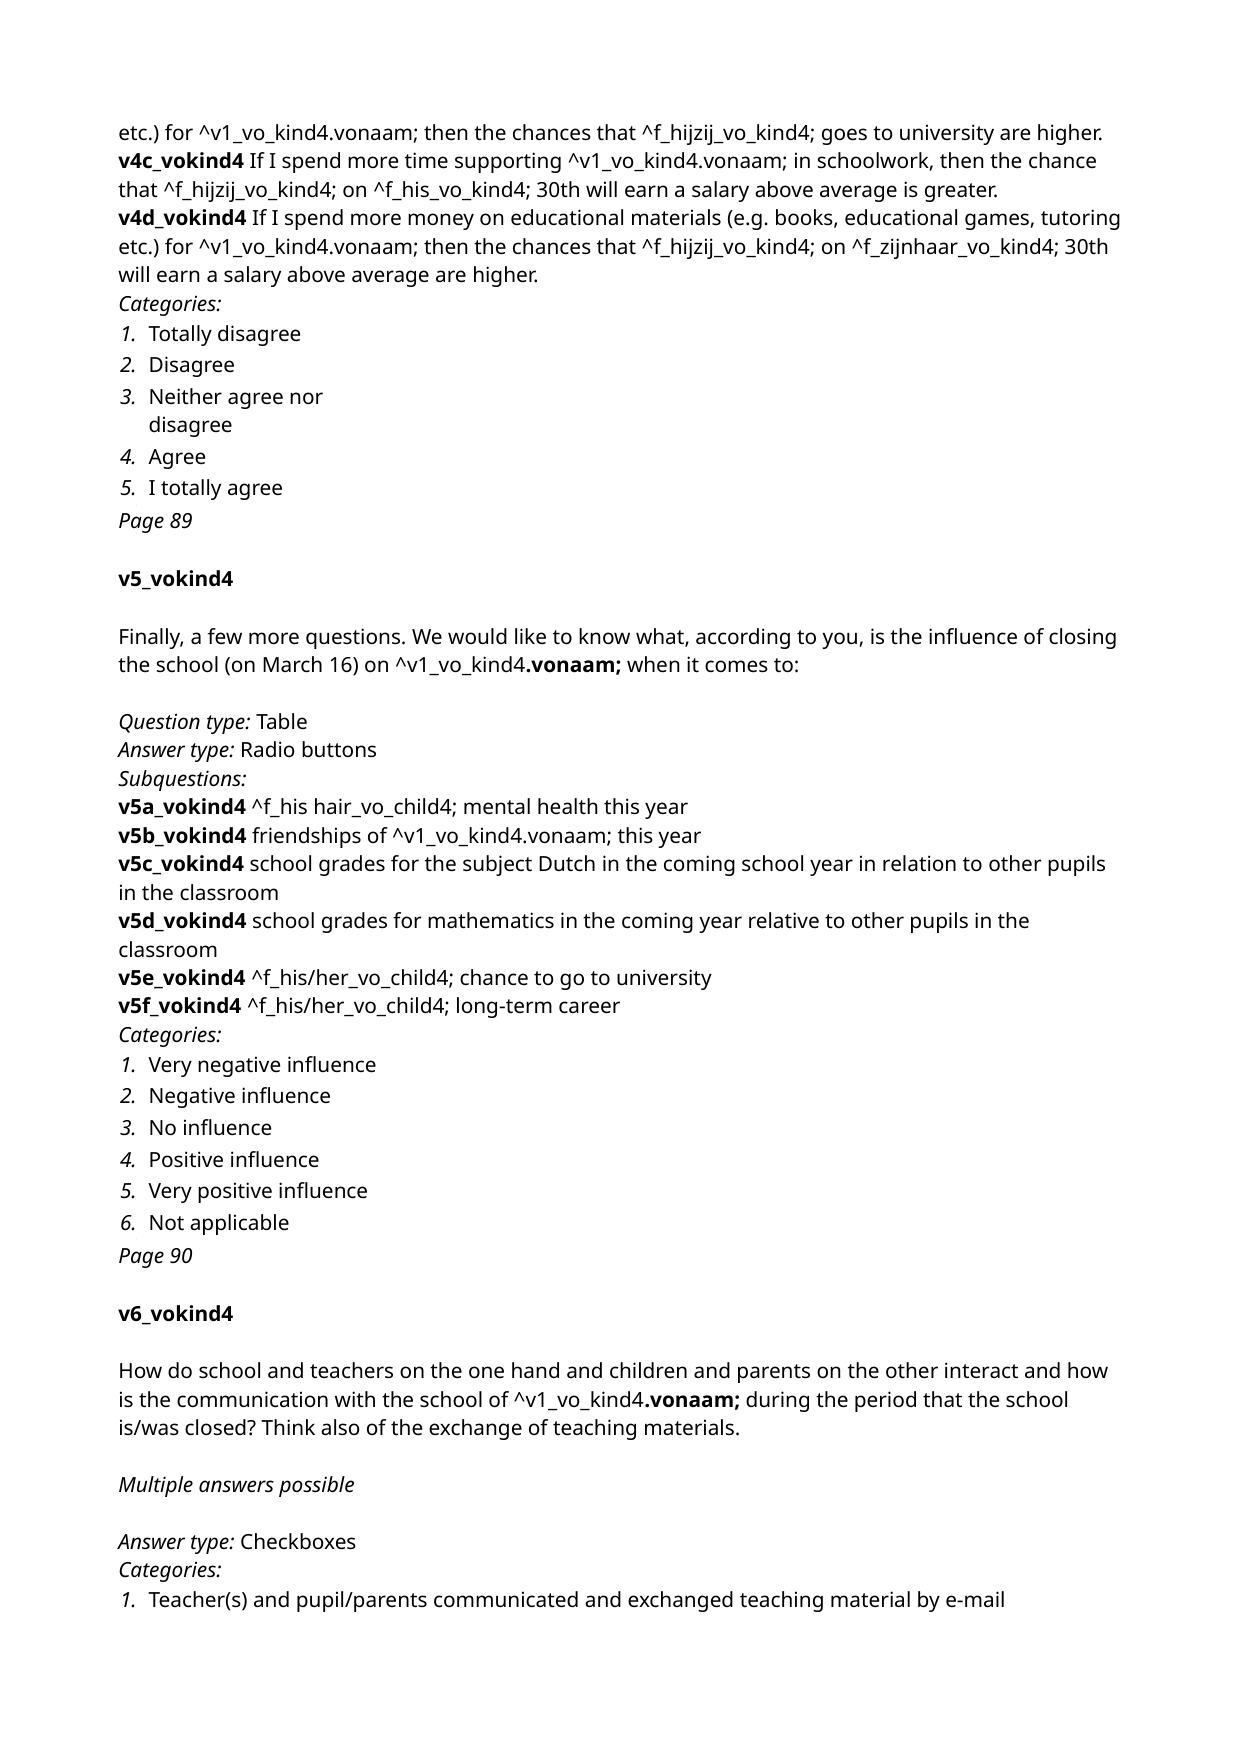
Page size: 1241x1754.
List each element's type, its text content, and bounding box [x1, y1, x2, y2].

table_cell 5. [118, 472, 147, 503]
table_header 1. [118, 1049, 147, 1080]
table_cell Neither agree nor disagree [147, 380, 384, 440]
text Page 89 [118, 507, 1122, 535]
table_cell 3. [118, 1112, 147, 1143]
table_header Teacher(s) and pupil/parents communicated and exchanged teaching material by e-mail [147, 1584, 1093, 1615]
table_cell 5. [118, 1175, 147, 1206]
text Categories: [118, 1555, 1122, 1584]
table_cell 3. [118, 380, 147, 440]
text etc.) for ^v1_vo_kind4.vonaam; then the chances that ^f_hijzij_vo_kind4; goes to university are higher. v4c_vokind4 If I spend more time supporting ^v1_vo_kind4.vonaam; in schoolwork, then the chance that ^f_hijzij_vo_kind4; on ^f_his_vo_kind4; 30th will earn a salary above average is greater. v4d_vokind4 If I spend more money on educational materials (e.g. books, educational games, tutoring etc.) for ^v1_vo_kind4.vonaam; then the chances that ^f_hijzij_vo_kind4; on ^f_zijnhaar_vo_kind4; 30th will earn a salary above average are higher. [118, 118, 1122, 289]
table_cell Agree [147, 440, 384, 472]
text Categories: [118, 1020, 1122, 1048]
text Categories: [118, 289, 1122, 317]
table_cell Not applicable [147, 1206, 394, 1238]
table_cell 4. [118, 1143, 147, 1175]
subtitle v6_vokind4 [118, 1299, 1122, 1327]
table_cell Disagree [147, 349, 384, 380]
text Answer type: Radio buttons [118, 736, 1122, 764]
text Answer type: Checkboxes [118, 1527, 1122, 1555]
table_header 1. [118, 1584, 147, 1615]
table_cell 2. [118, 349, 147, 380]
table_header Totally disagree [147, 317, 384, 349]
table_cell Very positive influence [147, 1175, 394, 1206]
table_header Very negative influence [147, 1049, 394, 1080]
table_cell No influence [147, 1112, 394, 1143]
text How do school and teachers on the one hand and children and parents on the other interact and how is the communication with the school of ^v1_vo_kind4.vonaam; during the period that the school is/was closed? Think also of the exchange of teaching materials. Multiple answers possible [118, 1356, 1122, 1498]
table_cell Negative influence [147, 1080, 394, 1112]
table_cell 6. [118, 1206, 147, 1238]
text Question type: Table [118, 707, 1122, 736]
table_cell Positive influence [147, 1143, 394, 1175]
table_cell 4. [118, 440, 147, 472]
text Page 90 [118, 1241, 1122, 1269]
text Finally, a few more questions. We would like to know what, according to you, is the influence of closing the school (on March 16) on ^v1_vo_kind4.vonaam; when it comes to: [118, 622, 1122, 679]
table_header 1. [118, 317, 147, 349]
subtitle v5_vokind4 [118, 564, 1122, 593]
table_cell 2. [118, 1080, 147, 1112]
text Subquestions: v5a_vokind4 ^f_his hair_vo_child4; mental health this year v5b_vokind4 friendships of ^v1_vo_kind4.vonaam; this year v5c_vokind4 school grades for the subject Dutch in the coming school year in relation to other pupils in the classroom v5d_vokind4 school grades for mathematics in the coming year relative to other pupils in the classroom v5e_vokind4 ^f_his/her_vo_child4; chance to go to university v5f_vokind4 ^f_his/her_vo_child4; long-term career [118, 764, 1122, 1020]
table_cell I totally agree [147, 472, 384, 503]
